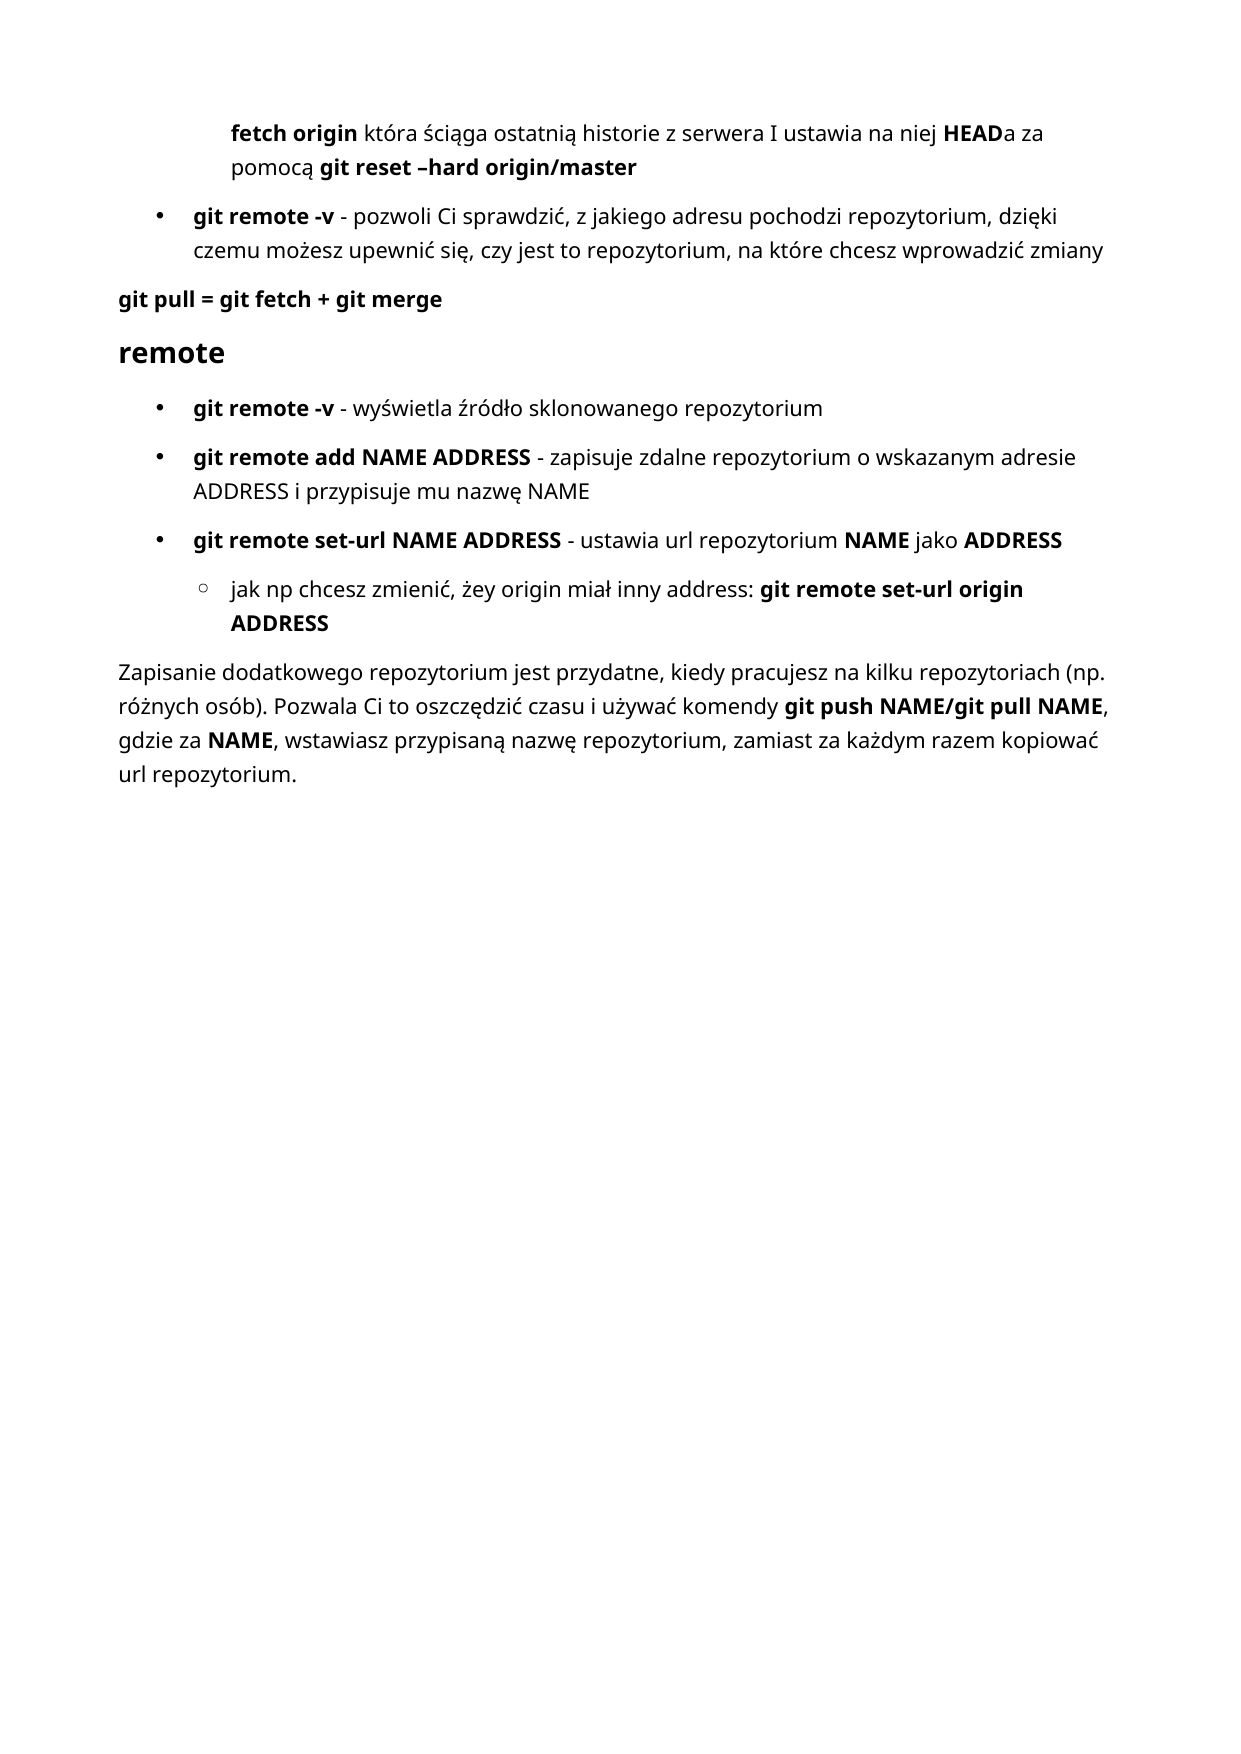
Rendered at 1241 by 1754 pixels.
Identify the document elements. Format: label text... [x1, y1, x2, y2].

list git remote -v - pozwoli Ci sprawdzić, z jakiego adresu pochodzi repozytorium, dzięki czemu możesz upewnić się, czy jest to repozytorium, na które chcesz wprowadzić zmiany [156, 201, 1122, 265]
list jak np chcesz zmienić, żey origin miał inny address: git remote set-url origin ADDRESS [193, 574, 1122, 638]
list fetch origin która ściąga ostatnią historie z serwera I ustawia na niej HEADa za pomocą git reset –hard origin/master [193, 118, 1122, 182]
text git pull = git fetch + git merge [118, 284, 1122, 314]
list git remote -v - wyświetla źródło sklonowanego repozytorium [156, 393, 1122, 423]
text Zapisanie dodatkowego repozytorium jest przydatne, kiedy pracujesz na kilku repozytoriach (np. różnych osób). Pozwala Ci to oszczędzić czasu i używać komendy git push NAME/git pull NAME, gdzie za NAME, wstawiasz przypisaną nazwę repozytorium, zamiast za każdym razem kopiować url repozytorium. [118, 657, 1122, 789]
list git remote set-url NAME ADDRESS - ustawia url repozytorium NAME jako ADDRESS [156, 525, 1122, 555]
list git remote add NAME ADDRESS - zapisuje zdalne repozytorium o wskazanym adresie ADDRESS i przypisuje mu nazwę NAME [156, 442, 1122, 506]
subtitle remote [118, 333, 1122, 372]
